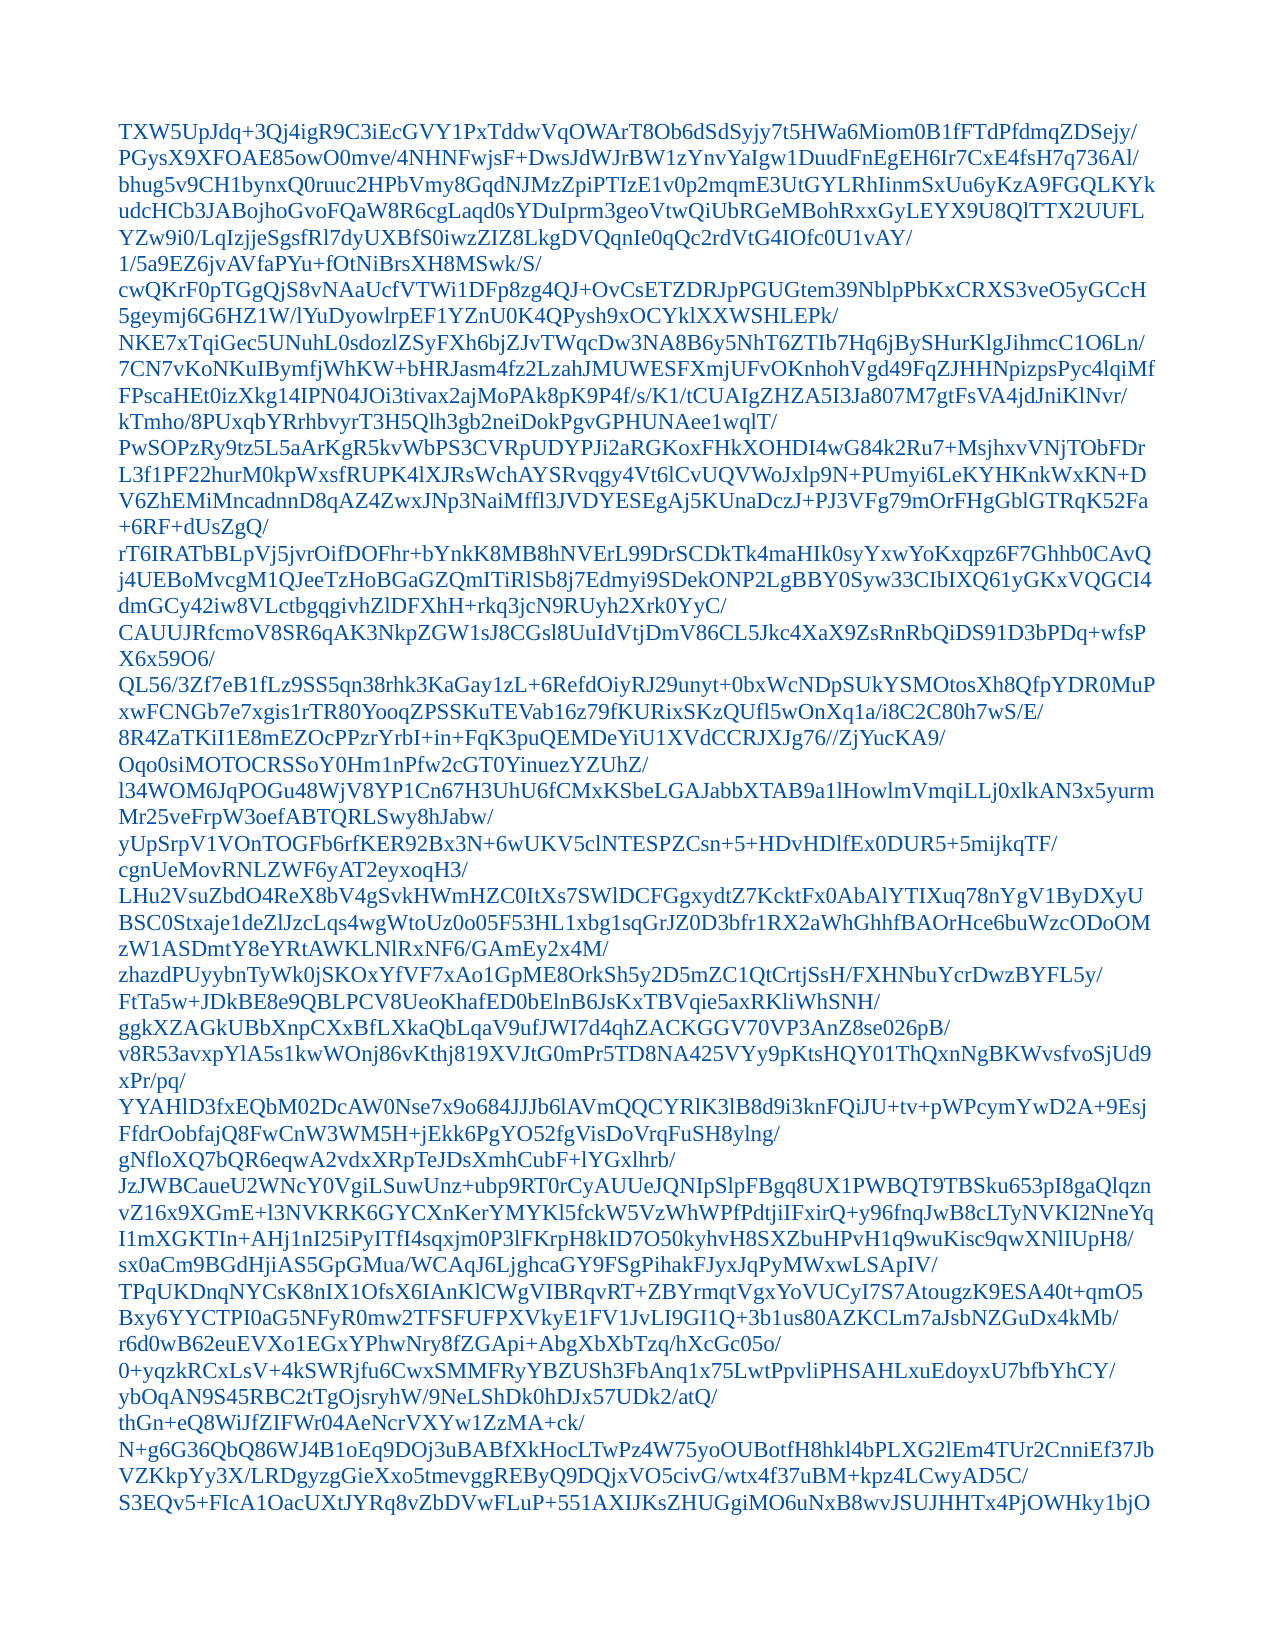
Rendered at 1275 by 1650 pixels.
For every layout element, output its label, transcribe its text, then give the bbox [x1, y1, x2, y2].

text TXW5UpJdq+3Qj4igR9C3iEcGVY1PxTddwVqOWArT8Ob6dSdSyjy7t5HWa6Miom0B1fFTdPfdmqZDSejy/PGysX9XFOAE85owO0mve/4NHNFwjsF+DwsJdWJrBW1zYnvYaIgw1DuudFnEgEH6Ir7CxE4fsH7q736Al/bhug5v9CH1bynxQ0ruuc2HPbVmy8GqdNJMzZpiPTIzE1v0p2mqmE3UtGYLRhIinmSxUu6yKzA9FGQLKYkudcHCb3JABojhoGvoFQaW8R6cgLaqd0sYDuIprm3geoVtwQiUbRGeMBohRxxGyLEYX9U8QlTTX2UUFLYZw9i0/LqIzjjeSgsfRl7dyUXBfS0iwzZIZ8LkgDVQqnIe0qQc2rdVtG4IOfc0U1vAY/1/5a9EZ6jvAVfaPYu+fOtNiBrsXH8MSwk/S/cwQKrF0pTGgQjS8vNAaUcfVTWi1DFp8zg4QJ+OvCsETZDRJpPGUGtem39NblpPbKxCRXS3veO5yGCcH5geymj6G6HZ1W/lYuDyowlrpEF1YZnU0K4QPysh9xOCYklXXWSHLEPk/NKE7xTqiGec5UNuhL0sdozlZSyFXh6bjZJvTWqcDw3NA8B6y5NhT6ZTIb7Hq6jBySHurKlgJihmcC1O6Ln/7CN7vKoNKuIBymfjWhKW+bHRJasm4fz2LzahJMUWESFXmjUFvOKnhohVgd49FqZJHHNpizpsPyc4lqiMfFPscaHEt0izXkg14IPN04JOi3tivax2ajMoPAk8pK9P4f/s/K1/tCUAIgZHZA5I3Ja807M7gtFsVA4jdJniKlNvr/kTmho/8PUxqbYRrhbvyrT3H5Qlh3gb2neiDokPgvGPHUNAee1wqlT/PwSOPzRy9tz5L5aArKgR5kvWbPS3CVRpUDYPJi2aRGKoxFHkXOHDI4wG84k2Ru7+MsjhxvVNjTObFDrL3f1PF22hurM0kpWxsfRUPK4lXJRsWchAYSRvqgy4Vt6lCvUQVWoJxlp9N+PUmyi6LeKYHKnkWxKN+DV6ZhEMiMncadnnD8qAZ4ZwxJNp3NaiMffl3JVDYESEgAj5KUnaDczJ+PJ3VFg79mOrFHgGblGTRqK52Fa+6RF+dUsZgQ/rT6IRATbBLpVj5jvrOifDOFhr+bYnkK8MB8hNVErL99DrSCDkTk4maHIk0syYxwYoKxqpz6F7Ghhb0CAvQj4UEBoMvcgM1QJeeTzHoBGaGZQmITiRlSb8j7Edmyi9SDekONP2LgBBY0Syw33CIbIXQ61yGKxVQGCI4dmGCy42iw8VLctbgqgivhZlDFXhH+rkq3jcN9RUyh2Xrk0YyC/CAUUJRfcmoV8SR6qAK3NkpZGW1sJ8CGsl8UuIdVtjDmV86CL5Jkc4XaX9ZsRnRbQiDS91D3bPDq+wfsPX6x59O6/QL56/3Zf7eB1fLz9SS5qn38rhk3KaGay1zL+6RefdOiyRJ29unyt+0bxWcNDpSUkYSMOtosXh8QfpYDR0MuPxwFCNGb7e7xgis1rTR80YooqZPSSKuTEVab16z79fKURixSKzQUfl5wOnXq1a/i8C2C80h7wS/E/8R4ZaTKiI1E8mEZOcPPzrYrbI+in+FqK3puQEMDeYiU1XVdCCRJXJg76//ZjYucKA9/Oqo0siMOTOCRSSoY0Hm1nPfw2cGT0YinuezYZUhZ/l34WOM6JqPOGu48WjV8YP1Cn67H3UhU6fCMxKSbeLGAJabbXTAB9a1lHowlmVmqiLLj0xlkAN3x5yurmMr25veFrpW3oefABTQRLSwy8hJabw/yUpSrpV1VOnTOGFb6rfKER92Bx3N+6wUKV5clNTESPZCsn+5+HDvHDlfEx0DUR5+5mijkqTF/cgnUeMovRNLZWF6yAT2eyxoqH3/LHu2VsuZbdO4ReX8bV4gSvkHWmHZC0ItXs7SWlDCFGgxydtZ7KcktFx0AbAlYTIXuq78nYgV1ByDXyUBSC0Stxaje1deZlJzcLqs4wgWtoUz0o05F53HL1xbg1sqGrJZ0D3bfr1RX2aWhGhhfBAOrHce6buWzcODoOMzW1ASDmtY8eYRtAWKLNlRxNF6/GAmEy2x4M/zhazdPUyybnTyWk0jSKOxYfVF7xAo1GpME8OrkSh5y2D5mZC1QtCrtjSsH/FXHNbuYcrDwzBYFL5y/FtTa5w+JDkBE8e9QBLPCV8UeoKhafED0bElnB6JsKxTBVqie5axRKliWhSNH/ggkXZAGkUBbXnpCXxBfLXkaQbLqaV9ufJWI7d4qhZACKGGV70VP3AnZ8se026pB/v8R53avxpYlA5s1kwWOnj86vKthj819XVJtG0mPr5TD8NA425VYy9pKtsHQY01ThQxnNgBKWvsfvoSjUd9xPr/pq/YYAHlD3fxEQbM02DcAW0Nse7x9o684JJJb6lAVmQQCYRlK3lB8d9i3knFQiJU+tv+pWPcymYwD2A+9EsjFfdrOobfajQ8FwCnW3WM5H+jEkk6PgYO52fgVisDoVrqFuSH8ylng/gNfloXQ7bQR6eqwA2vdxXRpTeJDsXmhCubF+lYGxlhrb/JzJWBCaueU2WNcY0VgiLSuwUnz+ubp9RT0rCyAUUeJQNIpSlpFBgq8UX1PWBQT9TBSku653pI8gaQlqznvZ16x9XGmE+l3NVKRK6GYCXnKerYMYKl5fckW5VzWhWPfPdtjiIFxirQ+y96fnqJwB8cLTyNVKI2NneYqI1mXGKTIn+AHj1nI25iPyITfI4sqxjm0P3lFKrpH8kID7O50kyhvH8SXZbuHPvH1q9wuKisc9qwXNlIUpH8/sx0aCm9BGdHjiAS5GpGMua/WCAqJ6LjghcaGY9FSgPihakFJyxJqPyMWxwLSApIV/TPqUKDnqNYCsK8nIX1OfsX6IAnKlCWgVIBRqvRT+ZBYrmqtVgxYoVUCyI7S7AtougzK9ESA40t+qmO5Bxy6YYCTPI0aG5NFyR0mw2TFSFUFPXVkyE1FV1JvLI9GI1Q+3b1us80AZKCLm7aJsbNZGuDx4kMb/r6d0wB62euEVXo1EGxYPhwNry8fZGApi+AbgXbXbTzq/hXcGc05o/0+yqzkRCxLsV+4kSWRjfu6CwxSMMFRyYBZUSh3FbAnq1x75LwtPpvliPHSAHLxuEdoyxU7bfbYhCY/ybOqAN9S45RBC2tTgOjsryhW/9NeLShDk0hDJx57UDk2/atQ/thGn+eQ8WiJfZIFWr04AeNcrVXYw1ZzMA+ck/N+g6G36QbQ86WJ4B1oEq9DOj3uBABfXkHocLTwPz4W75yoOUBotfH8hkl4bPLXG2lEm4TUr2CnniEf37JbVZKkpYy3X/LRDgyzgGieXxo5tmevggREByQ9DQjxVO5civG/wtx4f37uBM+kpz4LCwyAD5C/S3EQv5+FIcA1OacUXtJYRq8vZbDVwFLuP+551AXIJKsZHUGgiMO6uNxB8wvJSUJHHTx4PjOWHky1bjO [118, 118, 1157, 1515]
